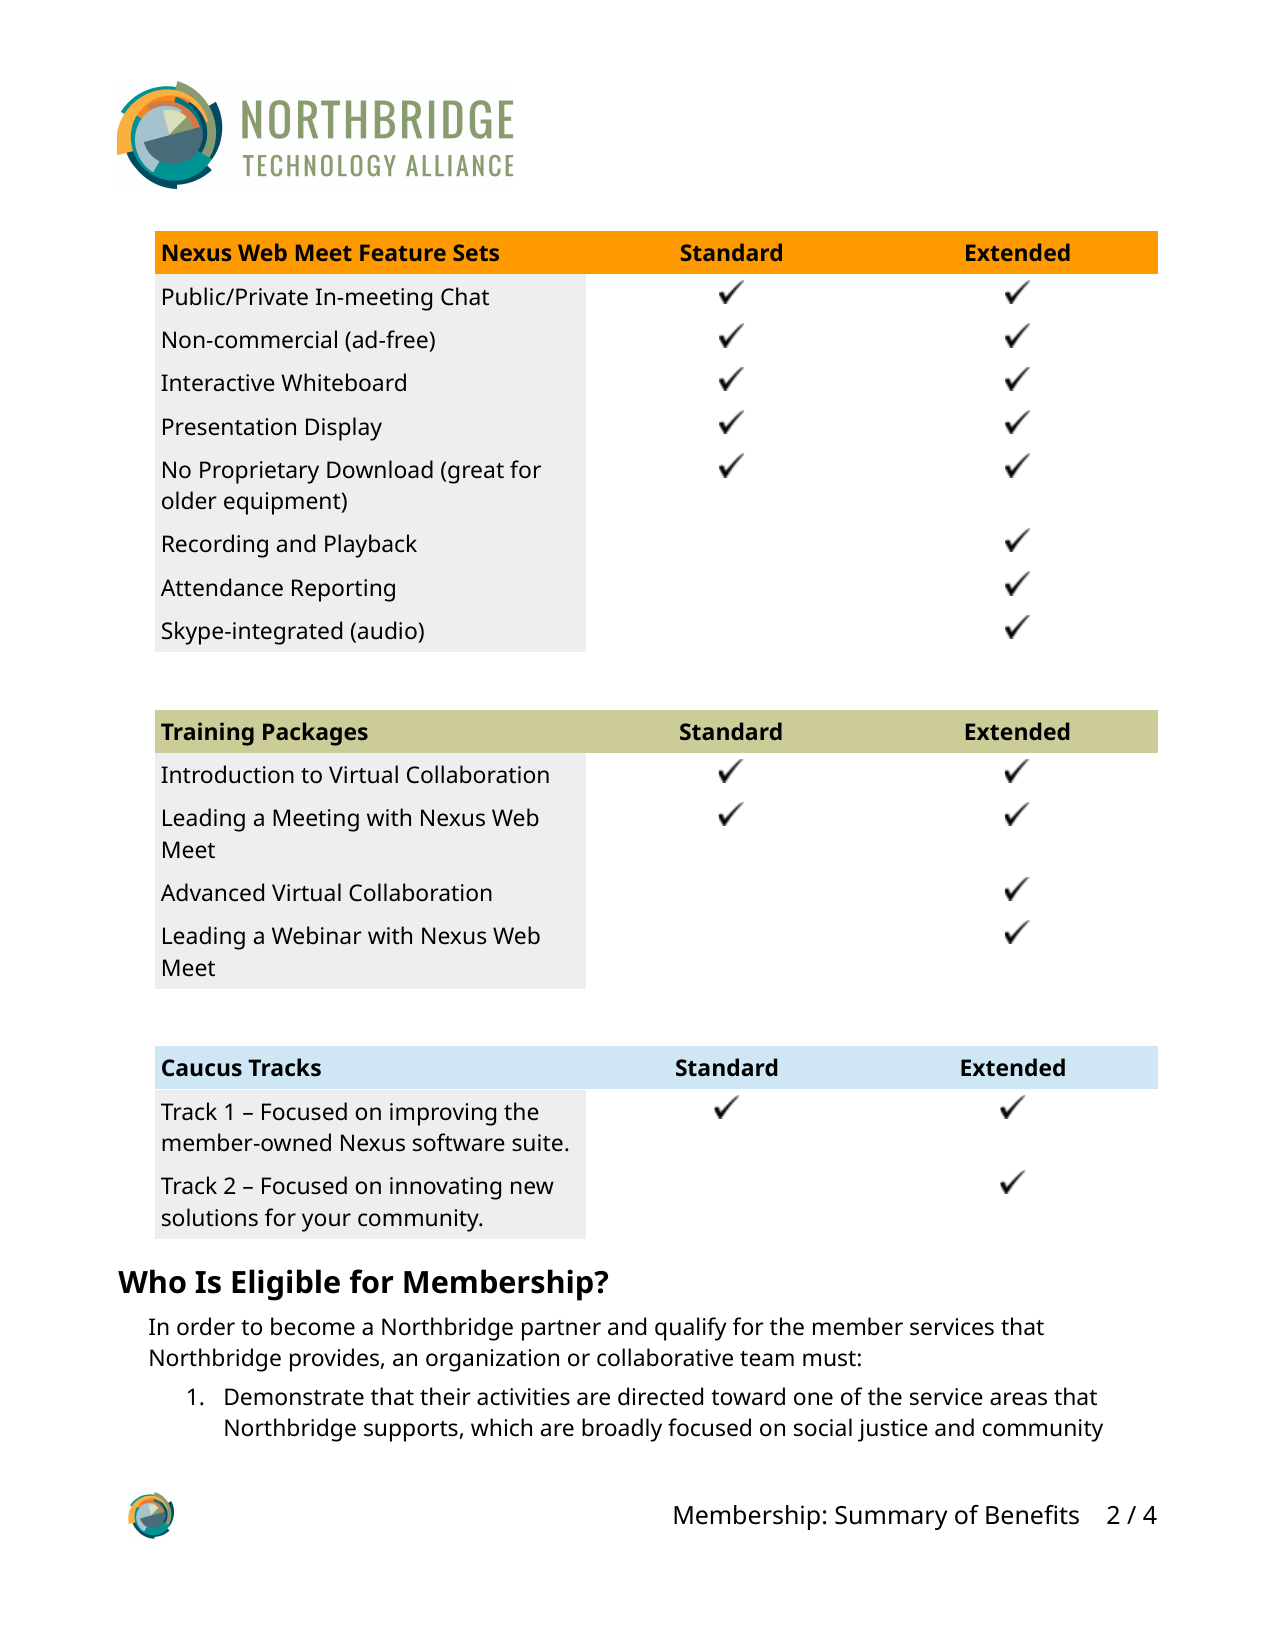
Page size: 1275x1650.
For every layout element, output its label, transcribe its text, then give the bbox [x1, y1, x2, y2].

table_cell Advanced Virtual Collaboration [155, 871, 586, 914]
table_cell [877, 274, 1158, 318]
table_cell [586, 609, 877, 652]
table_cell [876, 796, 1158, 802]
table_cell Attendance Reporting [155, 566, 586, 609]
table_cell [877, 609, 1158, 638]
picture [1004, 802, 1030, 826]
table_cell [586, 361, 877, 404]
picture [1005, 323, 1030, 348]
list Demonstrate that their activities are directed toward one of the service areas that Northbridge supports, which are broadly focused on social justice and community [186, 1381, 1157, 1443]
table_cell Leading a Meeting with Nexus Web Meet [155, 796, 586, 871]
table_cell [586, 803, 876, 871]
table_cell Non-commercial (ad-free) [155, 318, 586, 361]
picture [1005, 410, 1030, 434]
table_cell [586, 914, 876, 989]
table_header Caucus Tracks [155, 1046, 586, 1089]
picture [714, 1095, 740, 1119]
subtitle Who Is Eligible for Membership? [118, 1261, 1157, 1303]
table_header Standard [586, 231, 877, 274]
table_cell [877, 566, 1158, 609]
picture [718, 759, 744, 783]
table_cell No Proprietary Download (great for older equipment) [155, 448, 586, 522]
table_cell [876, 753, 1158, 782]
table_cell [877, 318, 1158, 361]
table_cell [876, 803, 1158, 871]
table_cell Introduction to Virtual Collaboration [155, 753, 586, 796]
picture [1005, 280, 1030, 304]
table_header Nexus Web Meet Feature Sets [155, 231, 586, 274]
table_cell [877, 448, 1158, 522]
picture [1005, 367, 1030, 391]
table_cell [586, 566, 877, 609]
picture [719, 367, 745, 391]
table_header Extended [876, 710, 1158, 753]
picture [719, 323, 745, 348]
table_cell Leading a Webinar with Nexus Web Meet [155, 914, 586, 989]
table_cell [586, 1090, 868, 1164]
picture [718, 802, 744, 826]
table_cell [877, 404, 1158, 448]
table_cell Interactive Whiteboard [155, 361, 586, 404]
picture [1005, 615, 1030, 639]
table_cell Recording and Playback [155, 522, 586, 566]
picture [1005, 571, 1030, 596]
table_cell Skype-integrated (audio) [155, 609, 586, 652]
table_cell Public/Private In-meeting Chat [155, 274, 586, 318]
picture [1004, 920, 1030, 944]
table_cell [877, 522, 1158, 566]
table_cell [868, 1164, 1158, 1239]
table_cell [876, 871, 1158, 914]
table_header Extended [877, 231, 1158, 274]
table_cell [586, 318, 877, 361]
picture [719, 410, 745, 434]
table_cell Track 2 – Focused on innovating new solutions for your community. [155, 1164, 586, 1239]
table_header Training Packages [155, 710, 586, 753]
table_header Extended [868, 1046, 1158, 1089]
picture [1000, 1095, 1026, 1119]
picture [1005, 528, 1030, 552]
table_cell [586, 274, 877, 318]
table_cell [586, 448, 877, 522]
picture [719, 280, 745, 304]
table_header Standard [586, 710, 876, 753]
picture [117, 81, 514, 189]
table_cell [586, 796, 876, 802]
table_cell [586, 753, 876, 782]
table_cell [868, 1090, 1158, 1164]
table_header Standard [586, 1046, 868, 1089]
picture [719, 453, 745, 478]
table_cell [876, 914, 1158, 989]
table_cell [586, 871, 876, 914]
table_cell [586, 783, 876, 796]
table_cell [877, 639, 1158, 652]
text In order to become a Northbridge partner and qualify for the member services that Northbridge provides, an organization or collaborative team must: [148, 1311, 1157, 1373]
picture [128, 1492, 175, 1539]
table_cell Track 1 – Focused on improving the member-owned Nexus software suite. [155, 1090, 586, 1164]
picture [1004, 877, 1030, 901]
table_cell [876, 783, 1158, 796]
picture [1000, 1170, 1026, 1194]
table_cell [877, 361, 1158, 404]
table_cell [586, 522, 877, 566]
table_cell [586, 1164, 868, 1239]
picture [1004, 759, 1030, 783]
table_cell [586, 404, 877, 448]
table_cell Presentation Display [155, 404, 586, 448]
picture [1005, 453, 1030, 478]
